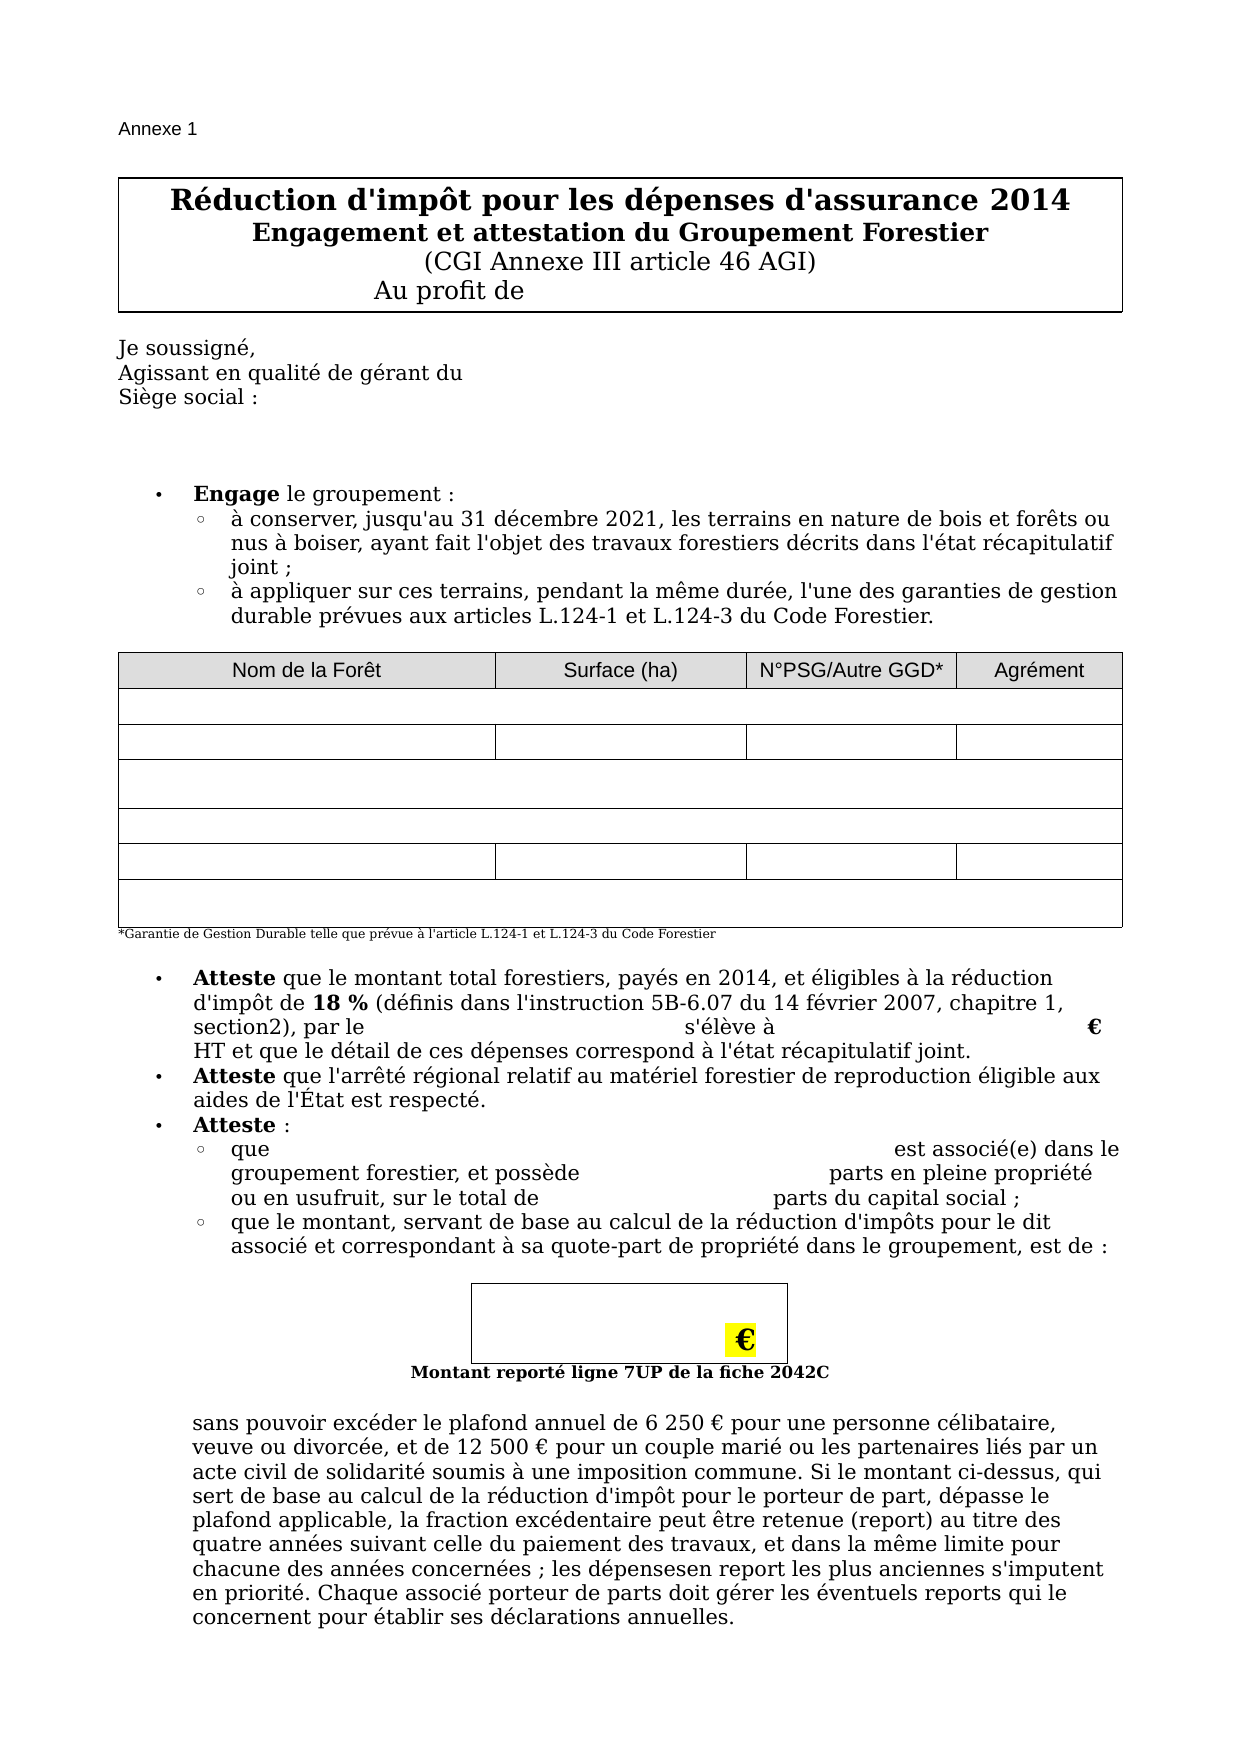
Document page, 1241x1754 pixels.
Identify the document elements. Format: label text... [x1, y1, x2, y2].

text *Garantie de Gestion Durable telle que prévue à l'article L.124-1 et L.124-3 du Code Forestier [118, 928, 1122, 942]
table_header Surface (ha) [496, 653, 746, 688]
list Atteste que le montant total forestiers, payés en 2014, et éligibles à la réduction d'impôt de 18 % (définis dans l'instruction 5B-6.07 du 14 février 2007, chapitre 1, section2), par le <objects[0].groupe.party.name> s'élève à <objects[0].totdebitretenu> € HT et que le détail de ces dépenses correspond à l'état récapitulatif joint. [156, 966, 1122, 1064]
table_cell <foret.forest.name> [119, 725, 495, 759]
text sans pouvoir excéder le plafond annuel de 6 250 € pour une personne célibataire, veuve ou divorcée, et de 12 500 € pour un couple marié ou les partenaires liés par un acte civil de solidarité soumis à une imposition commune. Si le montant ci-dessus, qui sert de base au calcul de la réduction d'impôt pour le porteur de part, dépasse le plafond applicable, la fraction excédentaire peut être retenue (report) au titre des quatre années suivant celle du paiement des travaux, et dans la même limite pour chacune des années concernées ; les dépensesen report les plus anciennes s'imputent en priorité. Chaque associé porteur de parts doit gérer les éventuels reports qui le concernent pour établir ses déclarations annuelles. [192, 1411, 1122, 1629]
list à conserver, jusqu'au 31 décembre 2021, les terrains en nature de bois et forêts ou nus à boiser, ayant fait l'objet des travaux forestiers décrits dans l'état récapitulatif joint ; [193, 507, 1122, 579]
list Atteste que l'arrêté régional relatif au matériel forestier de reproduction éligible aux aides de l'État est respecté. [156, 1064, 1122, 1112]
table_cell </for> [119, 760, 1122, 807]
table_header N°PSG/Autre GGD* [747, 653, 956, 688]
table_cell </for> [119, 880, 1122, 927]
list Engage le groupement : [156, 482, 1122, 507]
list que <objects[0].member.parties[0].party.addresses[0].full_address> est associé(e) dans le groupement forestier, et possède <objects[0].totmember> parts en pleine propriété ou en usufruit, sur le total de <objects[0].totgroup> parts du capital social ; [193, 1137, 1122, 1210]
table_header Agrément [957, 653, 1122, 688]
list à appliquer sur ces terrains, pendant la même durée, l'une des garanties de gestion durable prévues aux articles L.124-1 et L.124-3 du Code Forestier. [193, 579, 1122, 628]
text Je soussigné, <objects[0].groupe.gerants[0].member.name> [118, 336, 1122, 361]
list Atteste : [156, 1112, 1122, 1137]
table_cell <foret.surface> [496, 844, 746, 879]
text Montant reporté ligne 7UP de la fiche 2042C [118, 1363, 1122, 1382]
text Agissant en qualité de gérant du <objects[0].groupe.party.name> [118, 361, 1122, 385]
table_cell <for each="foret in objects[0].groupe.party.pefc"> [119, 689, 1122, 723]
table_header Réduction d'impôt pour les dépenses d'assurance 2014 Engagement et attestation du Groupement Forestier (CGI Annexe III article 46 AGI) Au profit de <objects[0].member.name> [119, 179, 1122, 311]
table_cell <foret.date> [957, 725, 1122, 759]
table_cell <foret.ggd_no> [747, 844, 956, 879]
table_header <objects[0].totdebitretenumember> € [472, 1284, 787, 1363]
table_cell <foret.forest.name> [119, 844, 495, 879]
list que le montant, servant de base au calcul de la réduction d'impôts pour le dit associé et correspondant à sa quote-part de propriété dans le groupement, est de : [193, 1210, 1122, 1258]
table_cell <foret.pefc_no> [747, 725, 956, 759]
table_cell <foret.surface> [496, 725, 746, 759]
text Siège social : <objects[0].groupe.party.addresses[0].street> <objects[0].groupe.party.addresses[0].streetbis> <objects[0].groupe.party.addresses[0].zip> <objects[0].groupe.party.addresses[0].city> <objects[0].groupe.party.addresses[0].country.name> [118, 385, 1122, 458]
table_cell <foret.date> [957, 844, 1122, 879]
table_header Nom de la Forêt [119, 653, 495, 688]
table_cell <for each="foret in objects[0].groupe.party.ggd"> [119, 809, 1122, 843]
